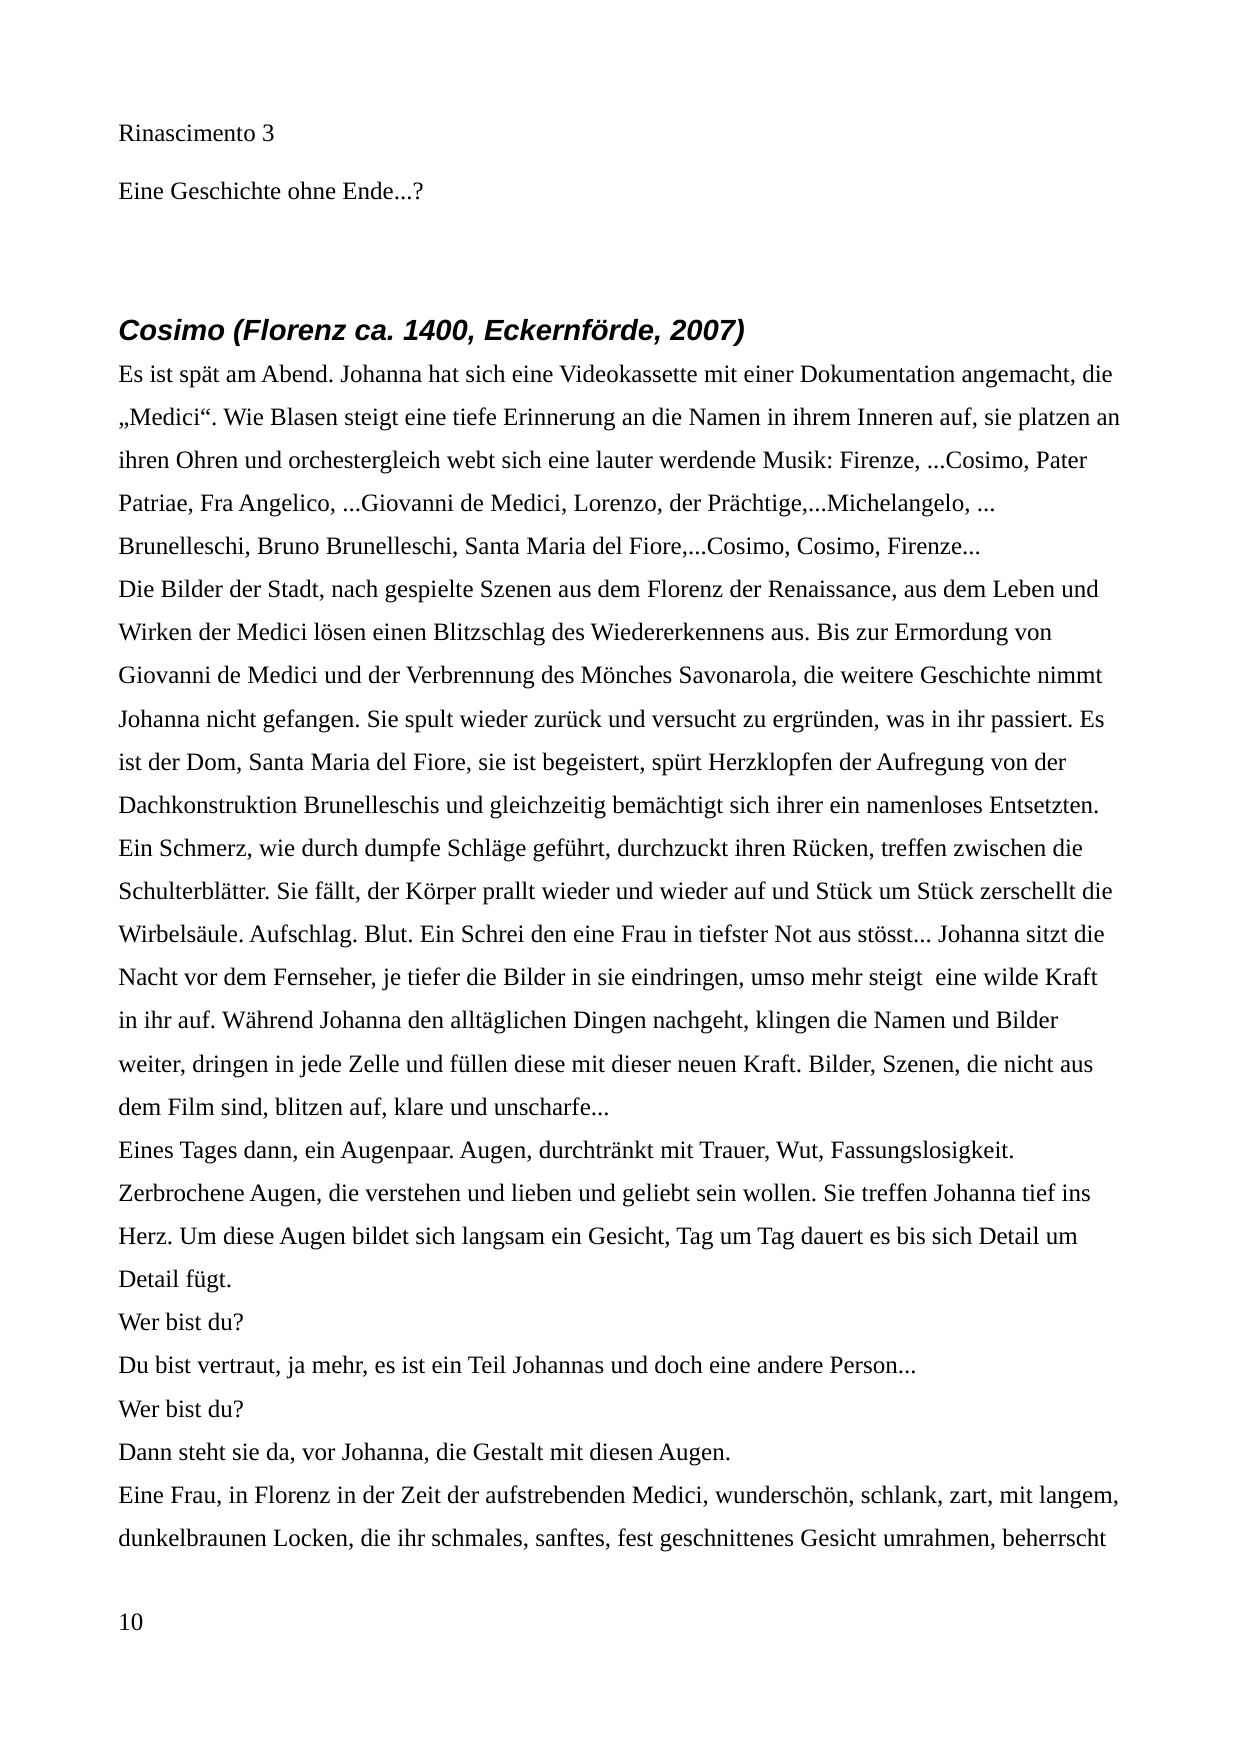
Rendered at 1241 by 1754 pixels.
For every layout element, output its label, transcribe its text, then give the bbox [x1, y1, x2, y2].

text Wer bist du? [118, 1394, 1122, 1422]
text Dann steht sie da, vor Johanna, die Gestalt mit diesen Augen. [118, 1437, 1122, 1466]
text Die Bilder der Stadt, nach gespielte Szenen aus dem Florenz der Renaissance, aus dem Leben und Wirken der Medici lösen einen Blitzschlag des Wiedererkennens aus. Bis zur Ermordung von Giovanni de Medici und der Verbrennung des Mönches Savonarola, die weitere Geschichte nimmt Johanna nicht gefangen. Sie spult wieder zurück und versucht zu ergründen, was in ihr passiert. Es ist der Dom, Santa Maria del Fiore, sie ist begeistert, spürt Herzklopfen der Aufregung von der Dachkonstruktion Brunelleschis und gleichzeitig bemächtigt sich ihrer ein namenloses Entsetzten. Ein Schmerz, wie durch dumpfe Schläge geführt, durchzuckt ihren Rücken, treffen zwischen die Schulterblätter. Sie fällt, der Körper prallt wieder und wieder auf und Stück um Stück zerschellt die Wirbelsäule. Aufschlag. Blut. Ein Schrei den eine Frau in tiefster Not aus stösst... Johanna sitzt die Nacht vor dem Fernseher, je tiefer die Bilder in sie eindringen, umso mehr steigt eine wilde Kraft in ihr auf. Während Johanna den alltäglichen Dingen nachgeht, klingen die Namen und Bilder weiter, dringen in jede Zelle und füllen diese mit dieser neuen Kraft. Bilder, Szenen, die nicht aus dem Film sind, blitzen auf, klare und unscharfe... [118, 574, 1122, 1121]
text Eine Frau, in Florenz in der Zeit der aufstrebenden Medici, wunderschön, schlank, zart, mit langem, dunkelbraunen Locken, die ihr schmales, sanftes, fest geschnittenes Gesicht umrahmen, beherrscht [118, 1480, 1122, 1552]
text Wer bist du? [118, 1307, 1122, 1336]
text Eine Geschichte ohne Ende...? [118, 176, 1122, 205]
text Du bist vertraut, ja mehr, es ist ein Teil Johannas und doch eine andere Person... [118, 1351, 1122, 1379]
text Eines Tages dann, ein Augenpaar. Augen, durchtränkt mit Trauer, Wut, Fassungslosigkeit. Zerbrochene Augen, die verstehen und lieben und geliebt sein wollen. Sie treffen Johanna tief ins Herz. Um diese Augen bildet sich langsam ein Gesicht, Tag um Tag dauert es bis sich Detail um Detail fügt. [118, 1135, 1122, 1293]
subtitle Cosimo (Florenz ca. 1400, Eckernförde, 2007) [118, 313, 1122, 346]
text Es ist spät am Abend. Johanna hat sich eine Videokassette mit einer Dokumentation angemacht, die „Medici“. Wie Blasen steigt eine tiefe Erinnerung an die Namen in ihrem Inneren auf, sie platzen an ihren Ohren und orchestergleich webt sich eine lauter werdende Musik: Firenze, ...Cosimo, Pater Patriae, Fra Angelico, ...Giovanni de Medici, Lorenzo, der Prächtige,...Michelangelo, ... Brunelleschi, Bruno Brunelleschi, Santa Maria del Fiore,...Cosimo, Cosimo, Firenze... [118, 359, 1122, 560]
